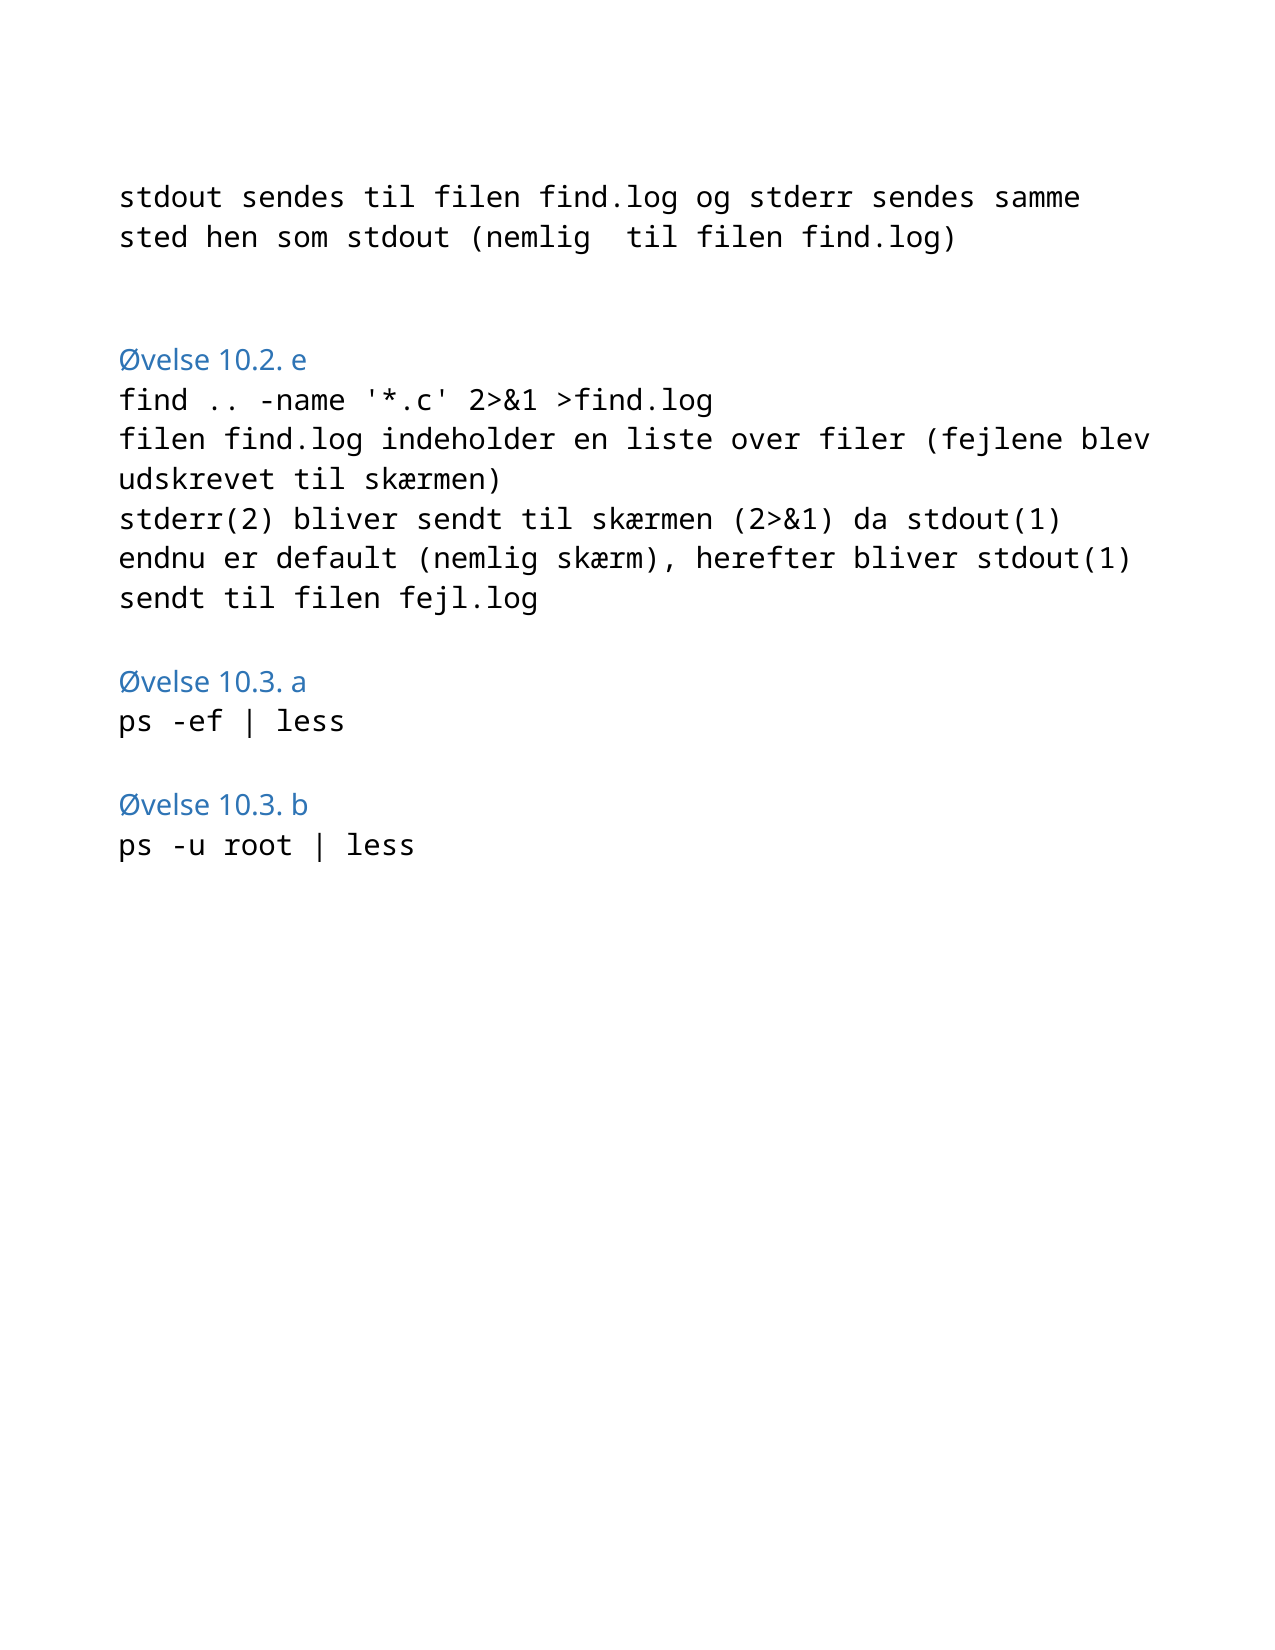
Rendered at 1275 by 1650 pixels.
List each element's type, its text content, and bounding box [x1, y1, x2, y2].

subtitle Øvelse 10.3. b [118, 784, 1157, 824]
text filen find.log indeholder en liste over filer (fejlene blev udskrevet til skærmen) [118, 419, 1157, 498]
text find .. -name '*.c' 2>&1 >find.log [118, 379, 1157, 419]
subtitle Øvelse 10.2. e [118, 299, 1157, 379]
text ps -ef | less [118, 701, 1157, 740]
subtitle Øvelse 10.3. a [118, 661, 1157, 701]
text ps -u root | less [118, 824, 1157, 863]
text stderr(2) bliver sendt til skærmen (2>&1) da stdout(1) endnu er default (nemlig skærm), herefter bliver stdout(1) sendt til filen fejl.log [118, 498, 1157, 617]
text stdout sendes til filen find.log og stderr sendes samme sted hen som stdout (nemlig til filen find.log) [118, 176, 1157, 256]
